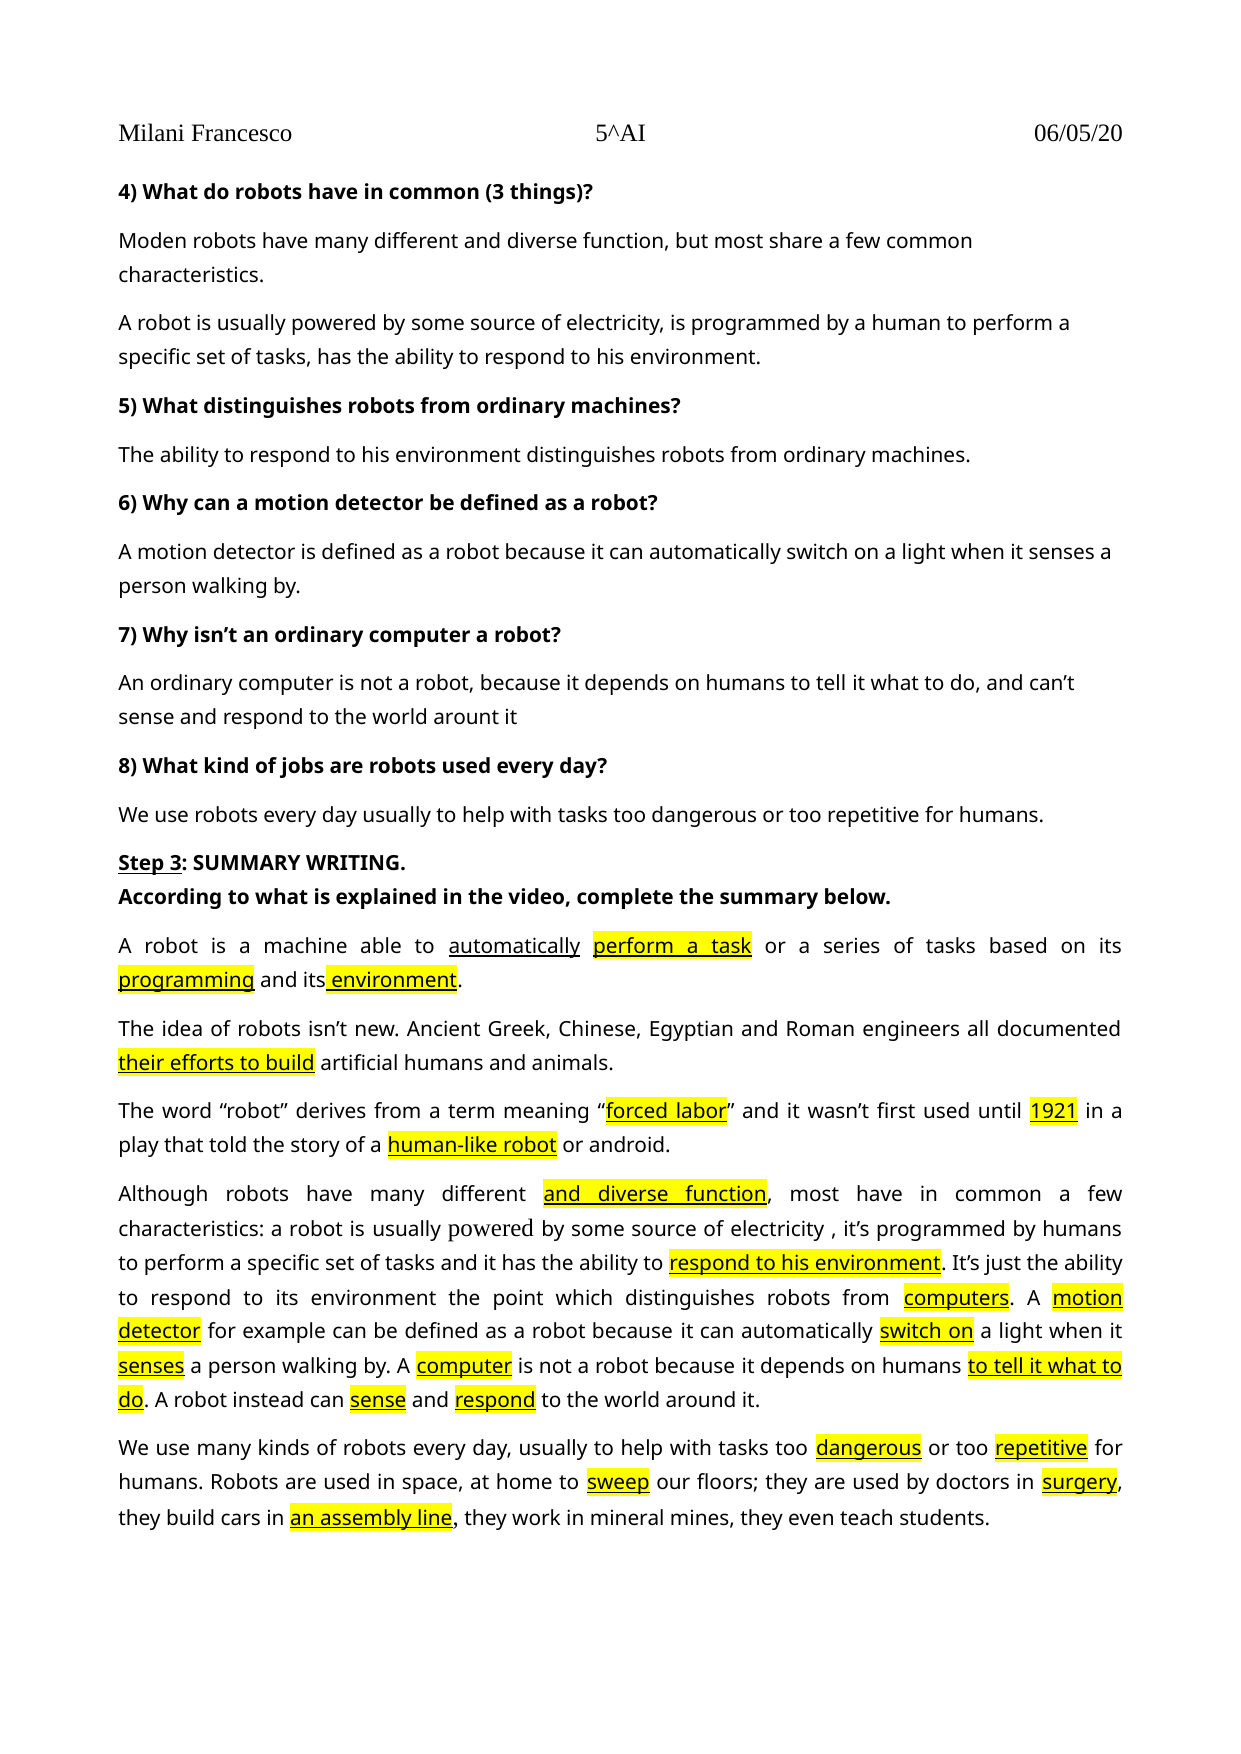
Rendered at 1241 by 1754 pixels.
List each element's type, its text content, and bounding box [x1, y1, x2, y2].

text Moden robots have many different and diverse function, but most share a few common characteristics. [118, 226, 1123, 288]
text The idea of robots isn’t new. Ancient Greek, Chinese, Egyptian and Roman engineers all documented their efforts to build artificial humans and animals. [118, 1014, 1123, 1076]
text 7) Why isn’t an ordinary computer a robot? [118, 620, 1123, 648]
text A robot is usually powered by some source of electricity, is programmed by a human to perform a specific set of tasks, has the ability to respond to his environment. [118, 308, 1123, 371]
text Step 3: SUMMARY WRITING. According to what is explained in the video, complete the summary below. [118, 848, 1123, 911]
text The word “robot” derives from a term meaning “forced labor” and it wasn’t first used until 1921 in a play that told the story of a human-like robot or android. [118, 1097, 1123, 1159]
text Although robots have many different and diverse function, most have in common a few characteristics: a robot is usually powered by some source of electricity , it’s programmed by humans to perform a specific set of tasks and it has the ability to respond to his environment. It’s just the ability to respond to its environment the point which distinguishes robots from computers. A motion detector for example can be defined as a robot because it can automatically switch on a light when it senses a person walking by. A computer is not a robot because it depends on humans to tell it what to do. A robot instead can sense and respond to the world around it. [118, 1179, 1123, 1413]
text 5) What distinguishes robots from ordinary machines? [118, 391, 1123, 419]
text The ability to respond to his environment distinguishes robots from ordinary machines. [118, 440, 1123, 468]
text An ordinary computer is not a robot, because it depends on humans to tell it what to do, and can’t sense and respond to the world arount it [118, 668, 1123, 731]
text 8) What kind of jobs are robots used every day? [118, 751, 1123, 779]
text A motion detector is defined as a robot because it can automatically switch on a light when it senses a person walking by. [118, 537, 1123, 599]
text We use robots every day usually to help with tasks too dangerous or too repetitive for humans. [118, 800, 1123, 828]
text 4) What do robots have in common (3 things)? [118, 177, 1123, 206]
text We use many kinds of robots every day, usually to help with tasks too dangerous or too repetitive for humans. Robots are used in space, at home to sweep our floors; they are used by doctors in surgery, they build cars in an assembly line, they work in mineral mines, they even teach students. [118, 1433, 1123, 1531]
text 6) Why can a motion detector be defined as a robot? [118, 488, 1123, 517]
text A robot is a machine able to automatically perform a task or a series of tasks based on its programming and its environment. [118, 931, 1123, 994]
